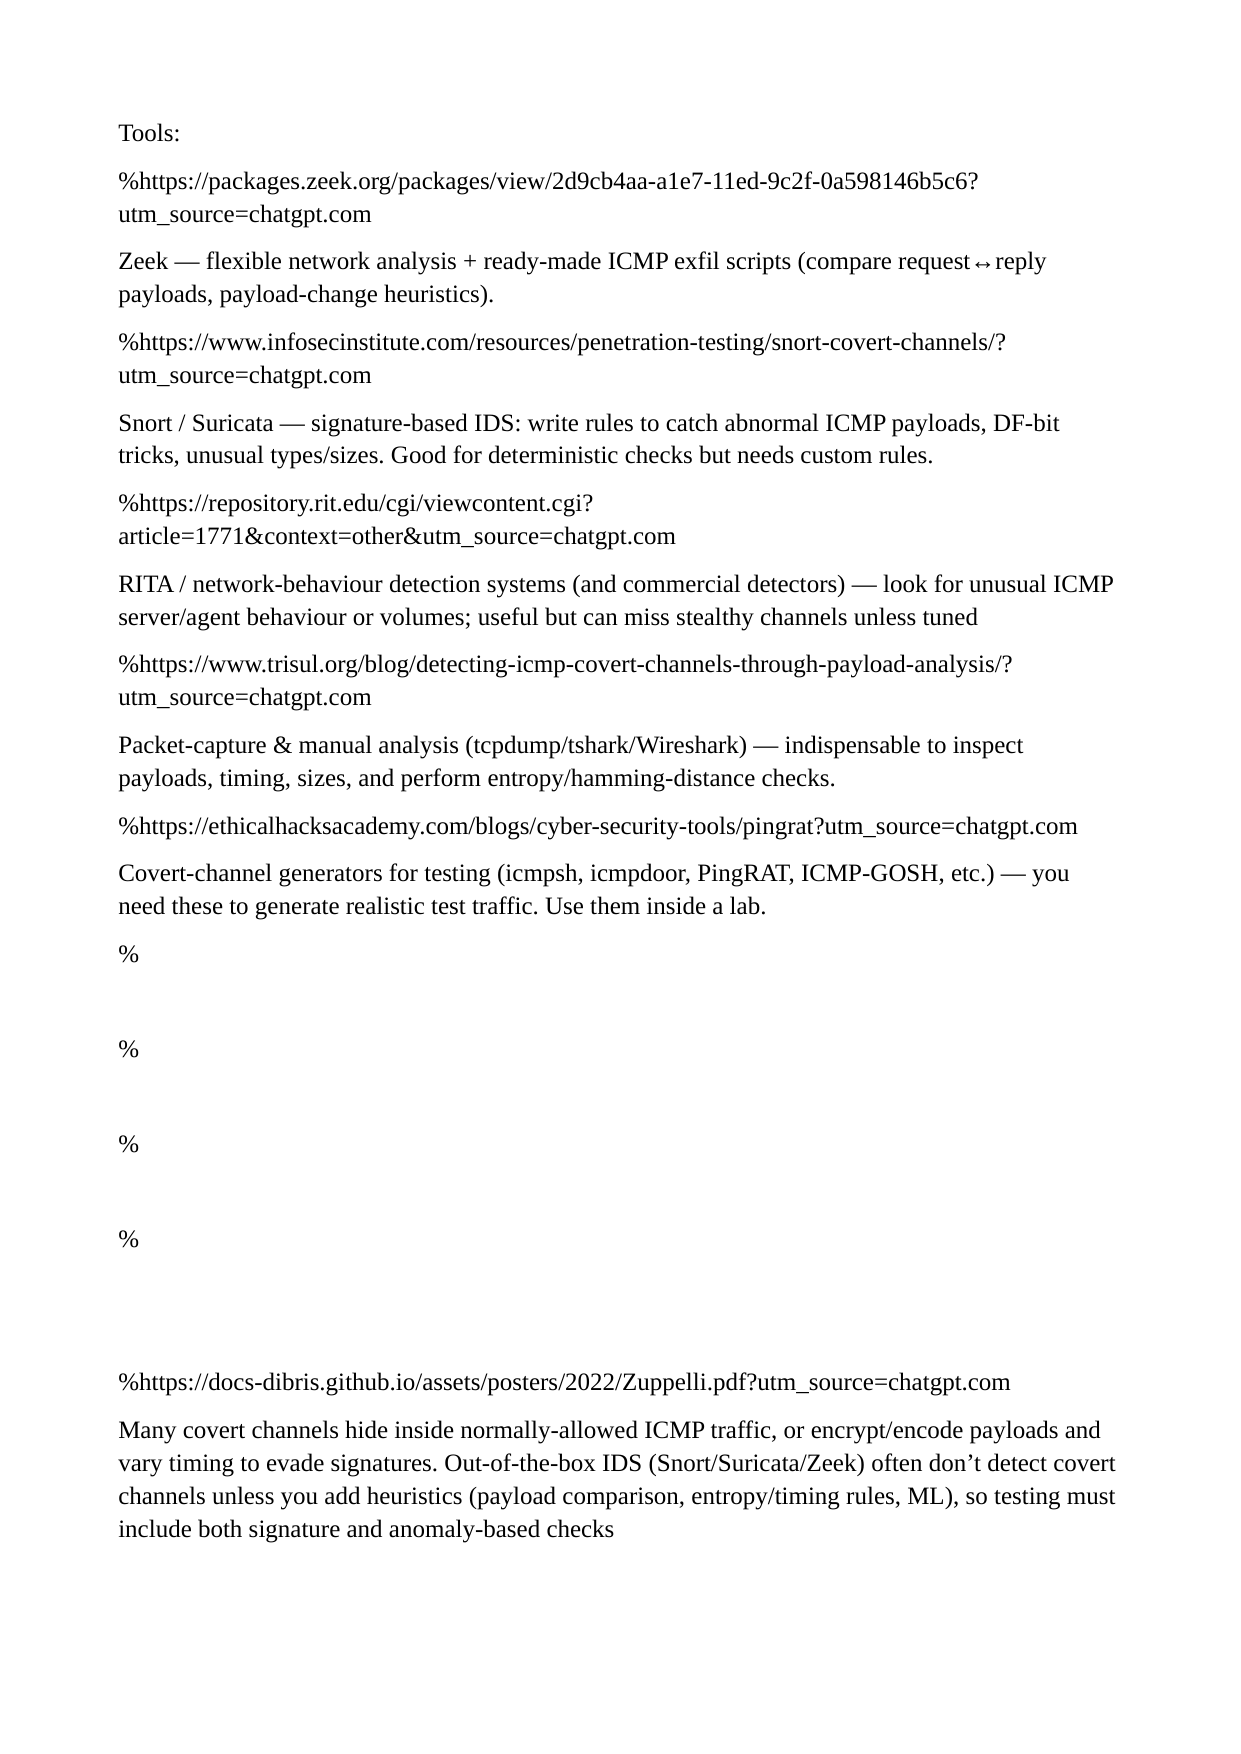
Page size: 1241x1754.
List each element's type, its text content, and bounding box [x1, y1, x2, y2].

text Snort / Suricata — signature-based IDS: write rules to catch abnormal ICMP payloads, DF-bit tricks, unusual types/sizes. Good for deterministic checks but needs custom rules. [118, 408, 1122, 469]
text Covert-channel generators for testing (icmpsh, icmpdoor, PingRAT, ICMP-GOSH, etc.) — you need these to generate realistic test traffic. Use them inside a lab. [118, 858, 1122, 920]
text RITA / network-behaviour detection systems (and commercial detectors) — look for unusual ICMP server/agent behaviour or volumes; useful but can miss stealthy channels unless tuned [118, 569, 1122, 631]
text % [118, 1224, 1122, 1253]
text %https://docs-dibris.github.io/assets/posters/2022/Zuppelli.pdf?utm_source=chatgpt.com [118, 1367, 1122, 1396]
text Tools: [118, 118, 1122, 147]
text %https://packages.zeek.org/packages/view/2d9cb4aa-a1e7-11ed-9c2f-0a598146b5c6?utm_source=chatgpt.com [118, 166, 1122, 227]
text Packet-capture & manual analysis (tcpdump/tshark/Wireshark) — indispensable to inspect payloads, timing, sizes, and perform entropy/hamming-distance checks. [118, 730, 1122, 792]
text %https://www.trisul.org/blog/detecting-icmp-covert-channels-through-payload-analysis/?utm_source=chatgpt.com [118, 649, 1122, 711]
text %https://www.infosecinstitute.com/resources/penetration-testing/snort-covert-channels/?utm_source=chatgpt.com [118, 327, 1122, 389]
text Zeek — flexible network analysis + ready-made ICMP exfil scripts (compare request↔reply payloads, payload-change heuristics). [118, 246, 1122, 308]
text % [118, 1034, 1122, 1063]
text % [118, 939, 1122, 968]
text % [118, 1129, 1122, 1158]
text Many covert channels hide inside normally-allowed ICMP traffic, or encrypt/encode payloads and vary timing to evade signatures. Out-of-the-box IDS (Snort/Suricata/Zeek) often don’t detect covert channels unless you add heuristics (payload comparison, entropy/timing rules, ML), so testing must include both signature and anomaly-based checks [118, 1415, 1122, 1543]
text %https://ethicalhacksacademy.com/blogs/cyber-security-tools/pingrat?utm_source=chatgpt.com [118, 811, 1122, 839]
text %https://repository.rit.edu/cgi/viewcontent.cgi?article=1771&context=other&utm_source=chatgpt.com [118, 488, 1122, 550]
